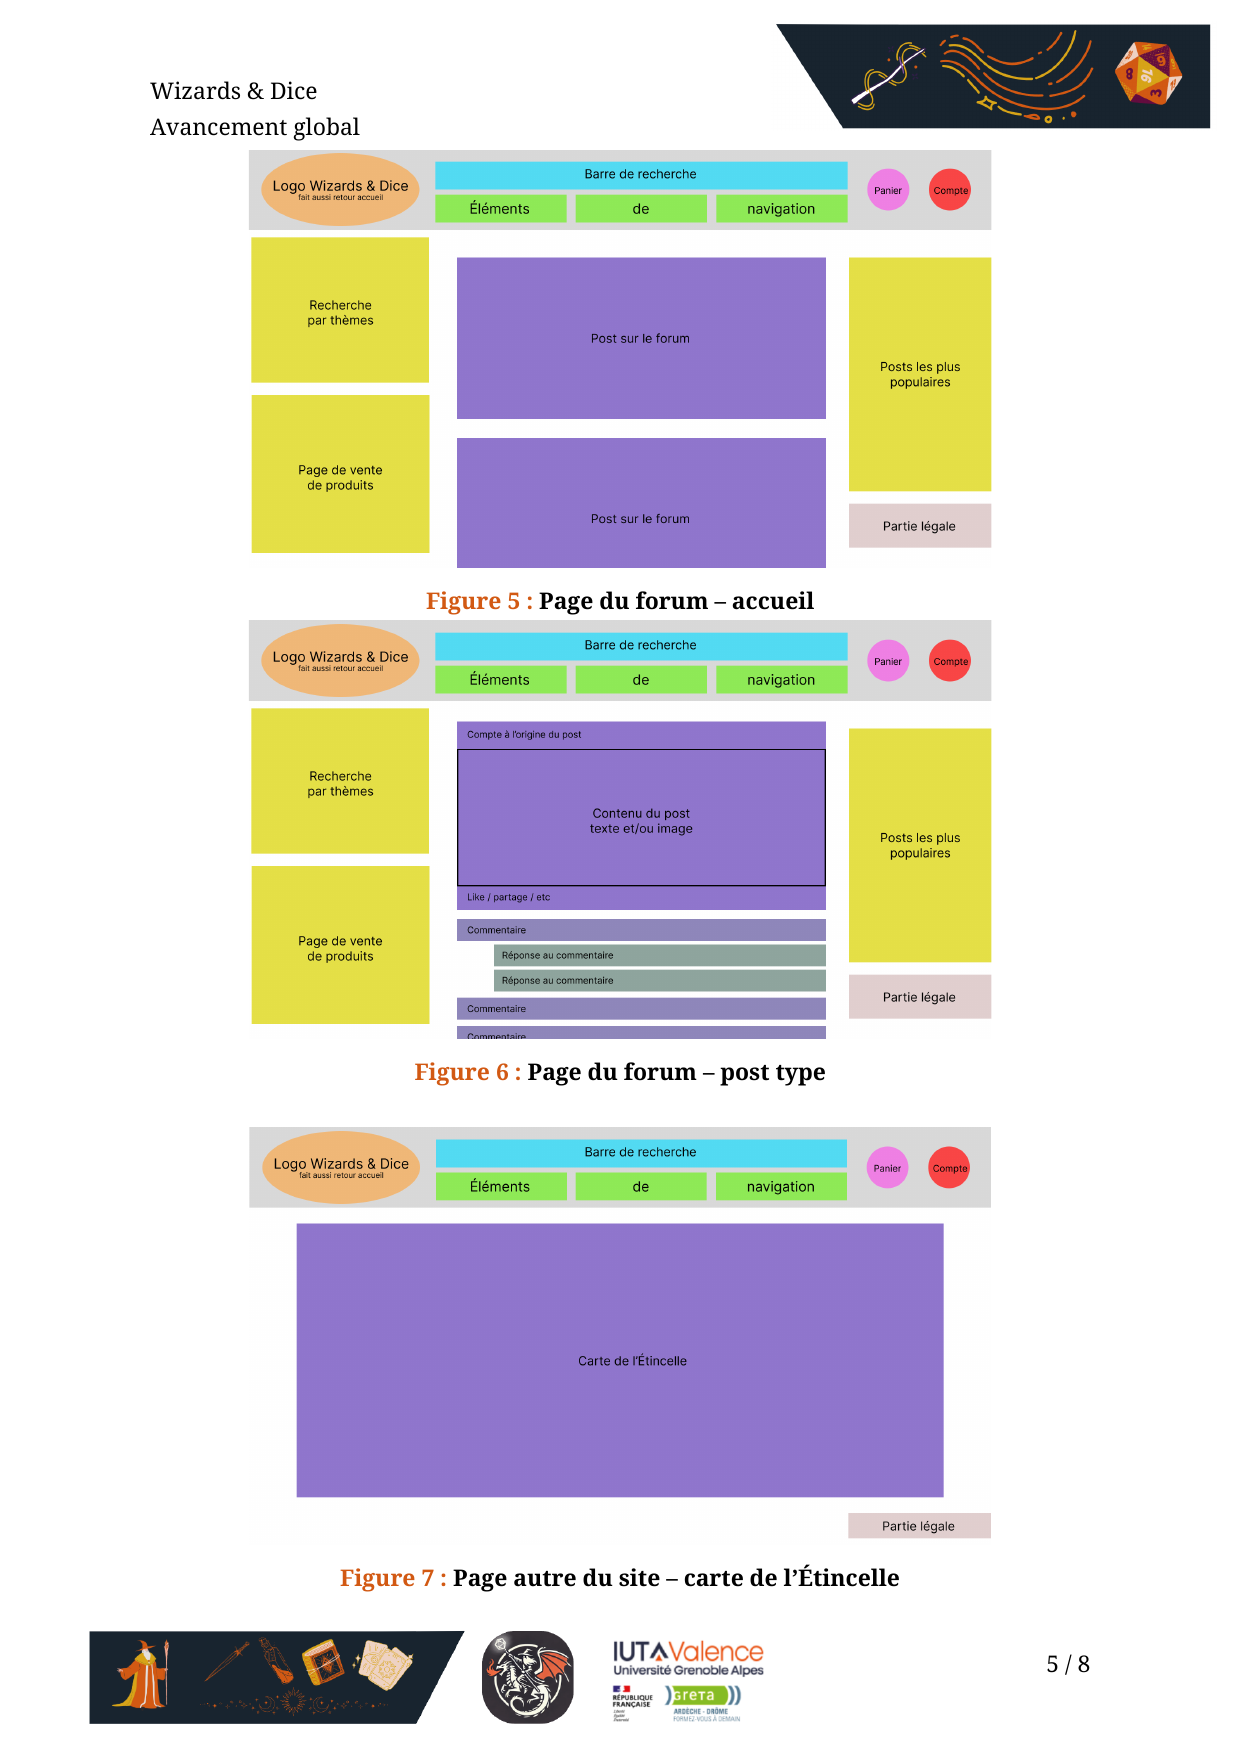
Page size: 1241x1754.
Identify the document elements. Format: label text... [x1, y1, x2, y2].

picture [771, 21, 1218, 131]
picture [248, 150, 992, 568]
picture [248, 620, 992, 1039]
text Figure 5 : Page du forum – accueil [249, 568, 991, 616]
text Figure 6 : Page du forum – post type [249, 1039, 991, 1087]
text Figure 7 : Page autre du site – carte de l’Étincelle [249, 1545, 991, 1593]
picture [81, 1620, 788, 1733]
picture [249, 1127, 991, 1545]
